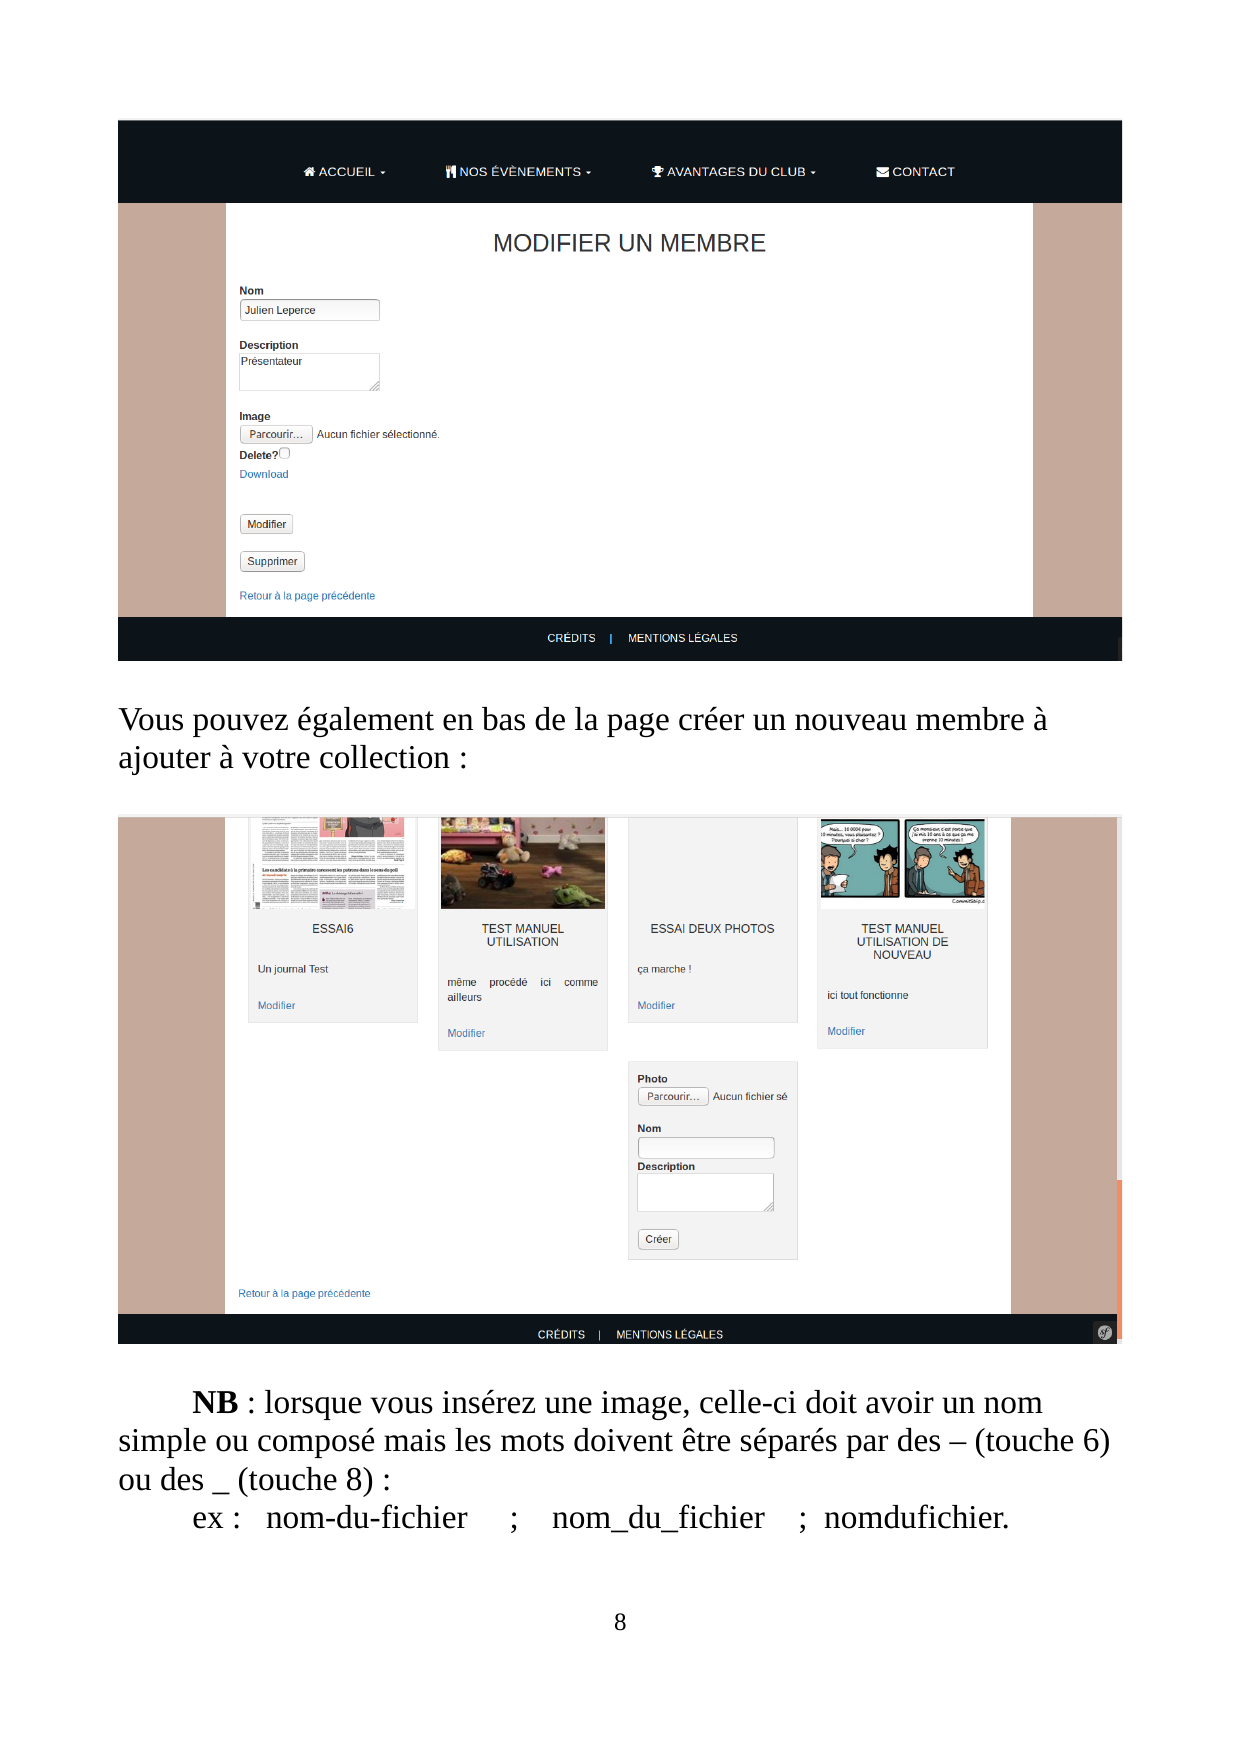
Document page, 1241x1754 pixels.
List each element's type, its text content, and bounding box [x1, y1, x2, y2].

picture [118, 118, 1123, 661]
text ­ NB : lorsque vous insérez une image, celle-ci doit avoir un nom simple ou composé mais les mots doivent être séparés par des – (touche 6) ou des _ (touche 8) : [118, 1382, 1122, 1497]
text ex : nom-du-fichier ; nom_du_fichier ; nomdufichier. [118, 1497, 1122, 1536]
picture [118, 814, 1123, 1344]
text Vous pouvez également en bas de la page créer un nouveau membre à ajouter à votre collection : [118, 699, 1122, 776]
